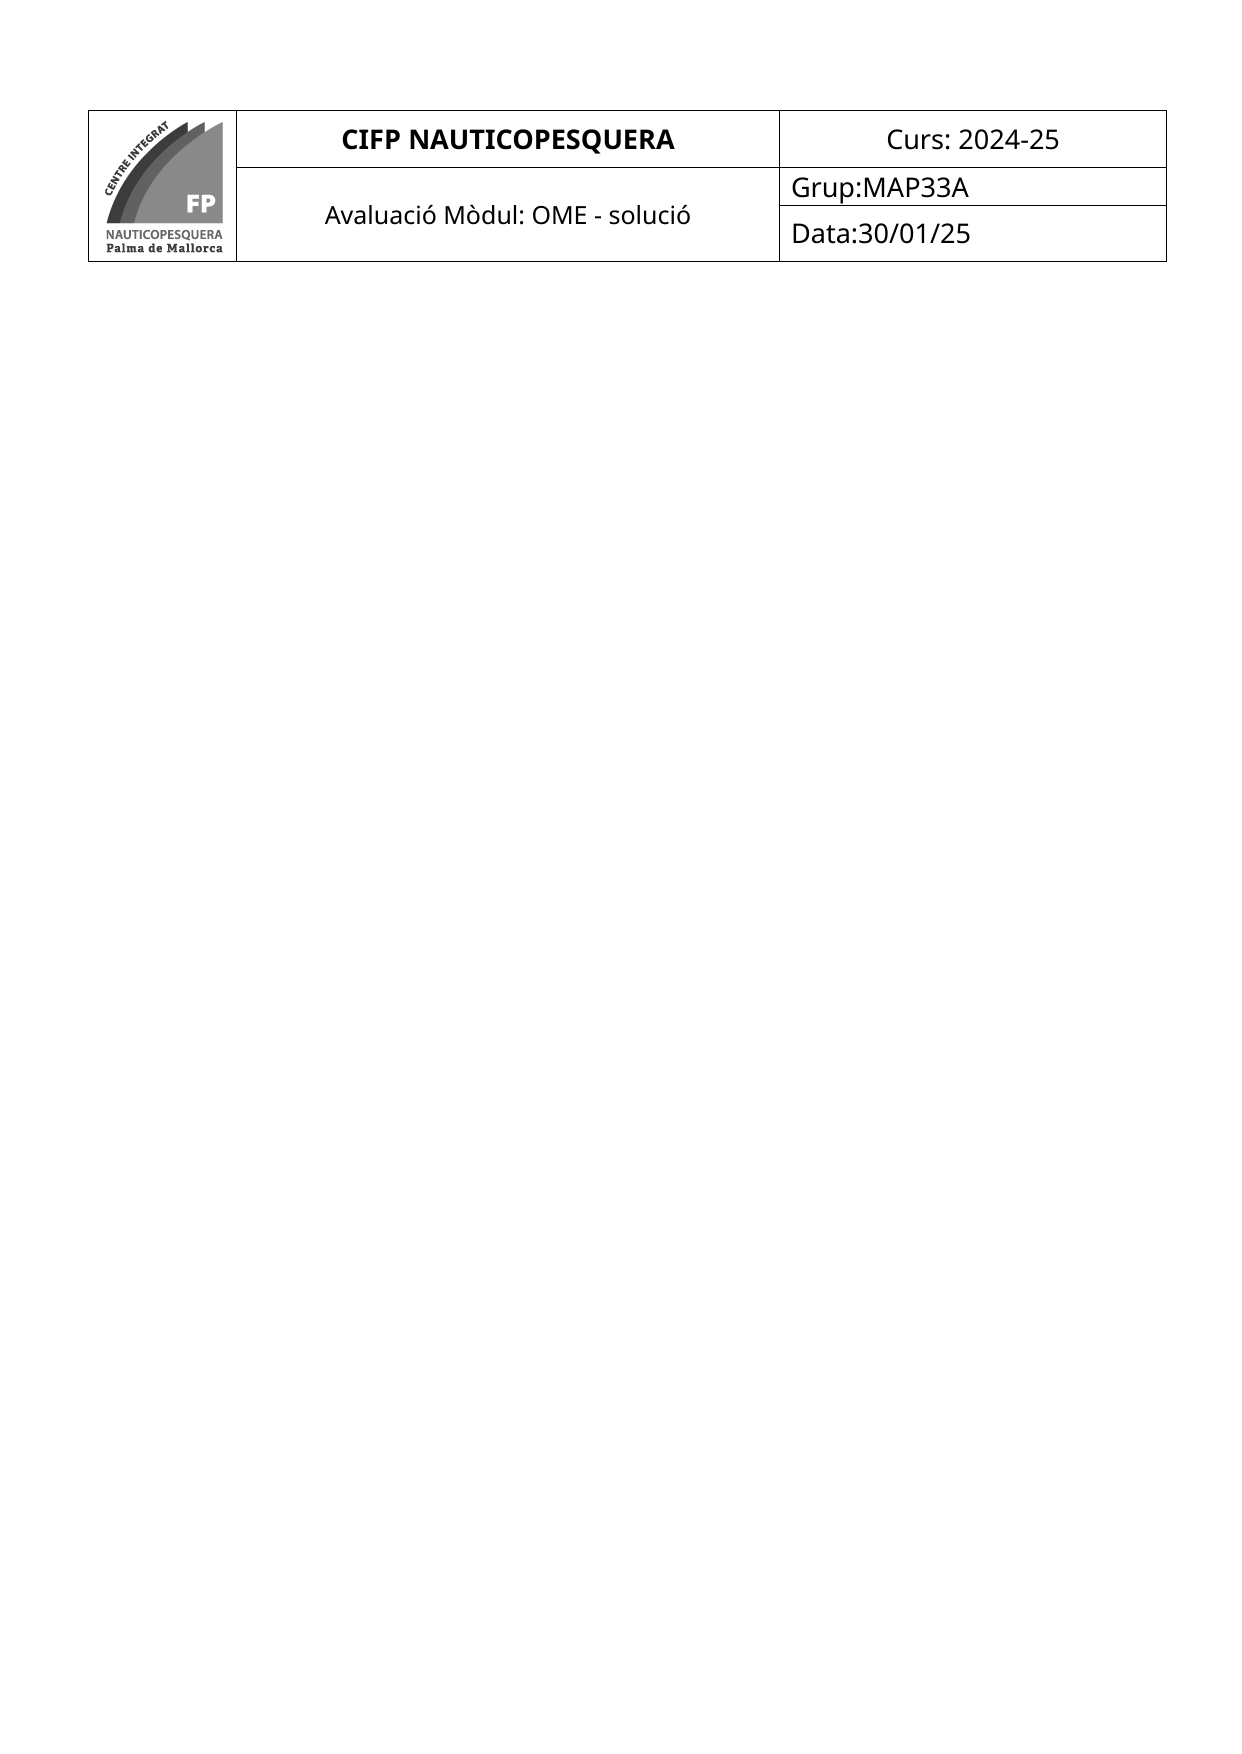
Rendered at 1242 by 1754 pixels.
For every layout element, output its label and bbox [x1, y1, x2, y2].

picture [100, 111, 229, 260]
